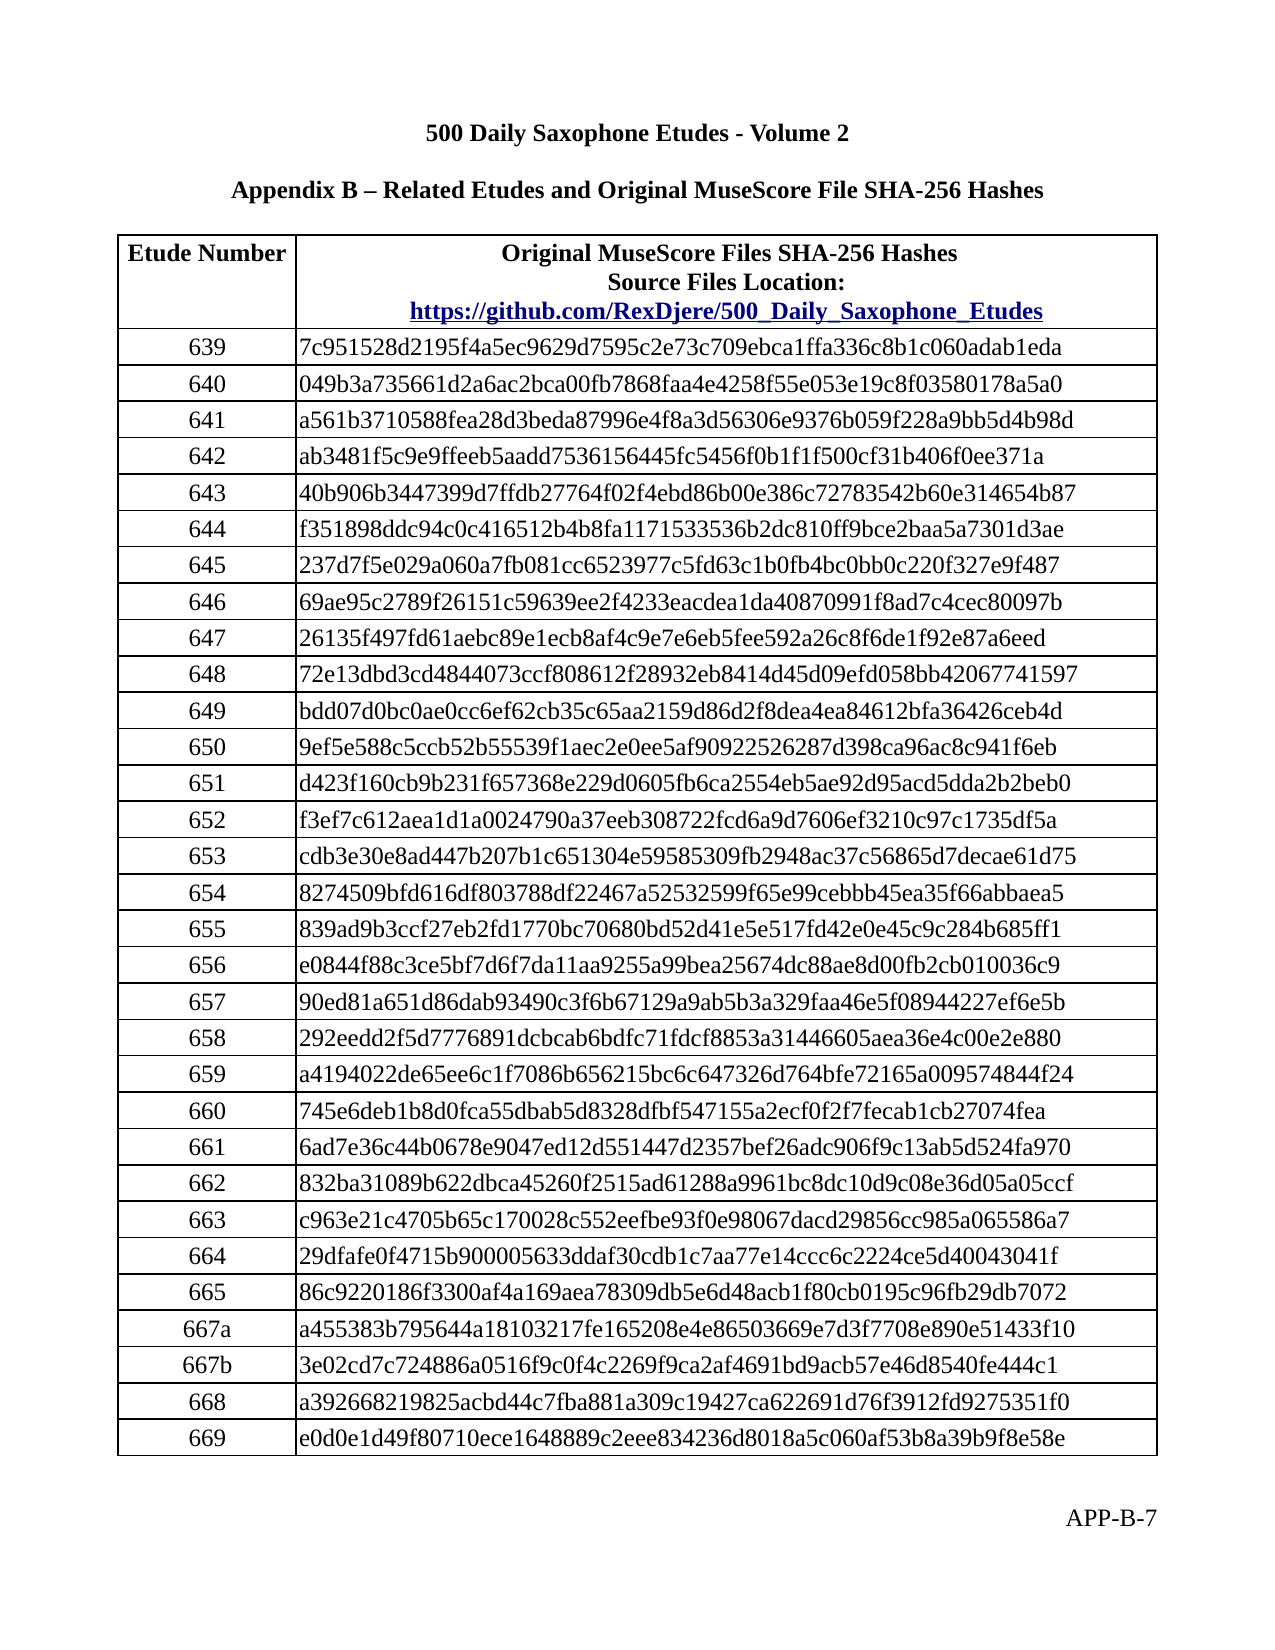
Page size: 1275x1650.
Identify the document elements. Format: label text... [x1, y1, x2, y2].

table_cell 646 [119, 584, 295, 618]
table_cell 8274509bfd616df803788df22467a52532599f65e99cebbb45ea35f66abbaea5 [297, 875, 1156, 909]
table_cell 642 [119, 438, 295, 473]
table_cell 668 [119, 1384, 295, 1418]
table_cell a392668219825acbd44c7fba881a309c19427ca622691d76f3912fd9275351f0 [297, 1384, 1156, 1418]
table_cell f3ef7c612aea1d1a0024790a37eeb308722fcd6a9d7606ef3210c97c1735df5a [297, 802, 1156, 837]
table_cell f351898ddc94c0c416512b4b8fa1171533536b2dc810ff9bce2baa5a7301d3ae [297, 511, 1156, 546]
table_cell 649 [119, 693, 295, 728]
table_cell bdd07d0bc0ae0cc6ef62cb35c65aa2159d86d2f8dea4ea84612bfa36426ceb4d [297, 693, 1156, 728]
table_cell cdb3e30e8ad447b207b1c651304e59585309fb2948ac37c56865d7decae61d75 [297, 838, 1156, 873]
table_cell e0d0e1d49f80710ece1648889c2eee834236d8018a5c060af53b8a39b9f8e58e [297, 1420, 1156, 1455]
table_cell 69ae95c2789f26151c59639ee2f4233eacdea1da40870991f8ad7c4cec80097b [297, 584, 1156, 618]
table_cell 645 [119, 547, 295, 582]
table_header Original MuseScore Files SHA-256 Hashes Source Files Location: https://github.com/RexDjere/500_Daily_Saxophone_Etudes [297, 236, 1156, 328]
table_header Etude Number [119, 236, 295, 328]
table_cell 643 [119, 475, 295, 509]
table_cell 654 [119, 875, 295, 909]
table_cell 663 [119, 1202, 295, 1237]
table_cell a4194022de65ee6c1f7086b656215bc6c647326d764bfe72165a009574844f24 [297, 1056, 1156, 1091]
table_cell 7c951528d2195f4a5ec9629d7595c2e73c709ebca1ffa336c8b1c060adab1eda [297, 329, 1156, 364]
table_cell 656 [119, 947, 295, 982]
table_cell 745e6deb1b8d0fca55dbab5d8328dfbf547155a2ecf0f2f7fecab1cb27074fea [297, 1093, 1156, 1127]
table_cell d423f160cb9b231f657368e229d0605fb6ca2554eb5ae92d95acd5dda2b2beb0 [297, 766, 1156, 800]
table_cell 664 [119, 1238, 295, 1273]
table_cell 049b3a735661d2a6ac2bca00fb7868faa4e4258f55e053e19c8f03580178a5a0 [297, 366, 1156, 400]
table_cell 652 [119, 802, 295, 837]
table_cell 641 [119, 402, 295, 437]
table_cell c963e21c4705b65c170028c552eefbe93f0e98067dacd29856cc985a065586a7 [297, 1202, 1156, 1237]
table_cell 29dfafe0f4715b900005633ddaf30cdb1c7aa77e14ccc6c2224ce5d40043041f [297, 1238, 1156, 1273]
table_cell ab3481f5c9e9ffeeb5aadd7536156445fc5456f0b1f1f500cf31b406f0ee371a [297, 438, 1156, 473]
table_cell 647 [119, 620, 295, 655]
table_cell 650 [119, 729, 295, 764]
table_cell 644 [119, 511, 295, 546]
table_cell 667a [119, 1311, 295, 1346]
table_cell 9ef5e588c5ccb52b55539f1aec2e0ee5af90922526287d398ca96ac8c941f6eb [297, 729, 1156, 764]
table_cell 3e02cd7c724886a0516f9c0f4c2269f9ca2af4691bd9acb57e46d8540fe444c1 [297, 1347, 1156, 1382]
table_cell a561b3710588fea28d3beda87996e4f8a3d56306e9376b059f228a9bb5d4b98d [297, 402, 1156, 437]
table_cell a455383b795644a18103217fe165208e4e86503669e7d3f7708e890e51433f10 [297, 1311, 1156, 1346]
table_cell 40b906b3447399d7ffdb27764f02f4ebd86b00e386c72783542b60e314654b87 [297, 475, 1156, 509]
table_cell 839ad9b3ccf27eb2fd1770bc70680bd52d41e5e517fd42e0e45c9c284b685ff1 [297, 911, 1156, 946]
table_cell 832ba31089b622dbca45260f2515ad61288a9961bc8dc10d9c08e36d05a05ccf [297, 1166, 1156, 1200]
table_cell 665 [119, 1275, 295, 1309]
table_cell 661 [119, 1129, 295, 1164]
table_cell 26135f497fd61aebc89e1ecb8af4c9e7e6eb5fee592a26c8f6de1f92e87a6eed [297, 620, 1156, 655]
table_cell e0844f88c3ce5bf7d6f7da11aa9255a99bea25674dc88ae8d00fb2cb010036c9 [297, 947, 1156, 982]
table_cell 292eedd2f5d7776891dcbcab6bdfc71fdcf8853a31446605aea36e4c00e2e880 [297, 1020, 1156, 1055]
table_cell 640 [119, 366, 295, 400]
table_cell 659 [119, 1056, 295, 1091]
table_cell 72e13dbd3cd4844073ccf808612f28932eb8414d45d09efd058bb42067741597 [297, 657, 1156, 691]
table_cell 6ad7e36c44b0678e9047ed12d551447d2357bef26adc906f9c13ab5d524fa970 [297, 1129, 1156, 1164]
table_cell 651 [119, 766, 295, 800]
table_cell 662 [119, 1166, 295, 1200]
table_cell 90ed81a651d86dab93490c3f6b67129a9ab5b3a329faa46e5f08944227ef6e5b [297, 984, 1156, 1018]
table_cell 653 [119, 838, 295, 873]
table_cell 657 [119, 984, 295, 1018]
table_cell 86c9220186f3300af4a169aea78309db5e6d48acb1f80cb0195c96fb29db7072 [297, 1275, 1156, 1309]
table_cell 667b [119, 1347, 295, 1382]
table_cell 237d7f5e029a060a7fb081cc6523977c5fd63c1b0fb4bc0bb0c220f327e9f487 [297, 547, 1156, 582]
table_cell 648 [119, 657, 295, 691]
table_cell 669 [119, 1420, 295, 1455]
table_cell 639 [119, 329, 295, 364]
table_cell 660 [119, 1093, 295, 1127]
table_cell 658 [119, 1020, 295, 1055]
table_cell 655 [119, 911, 295, 946]
